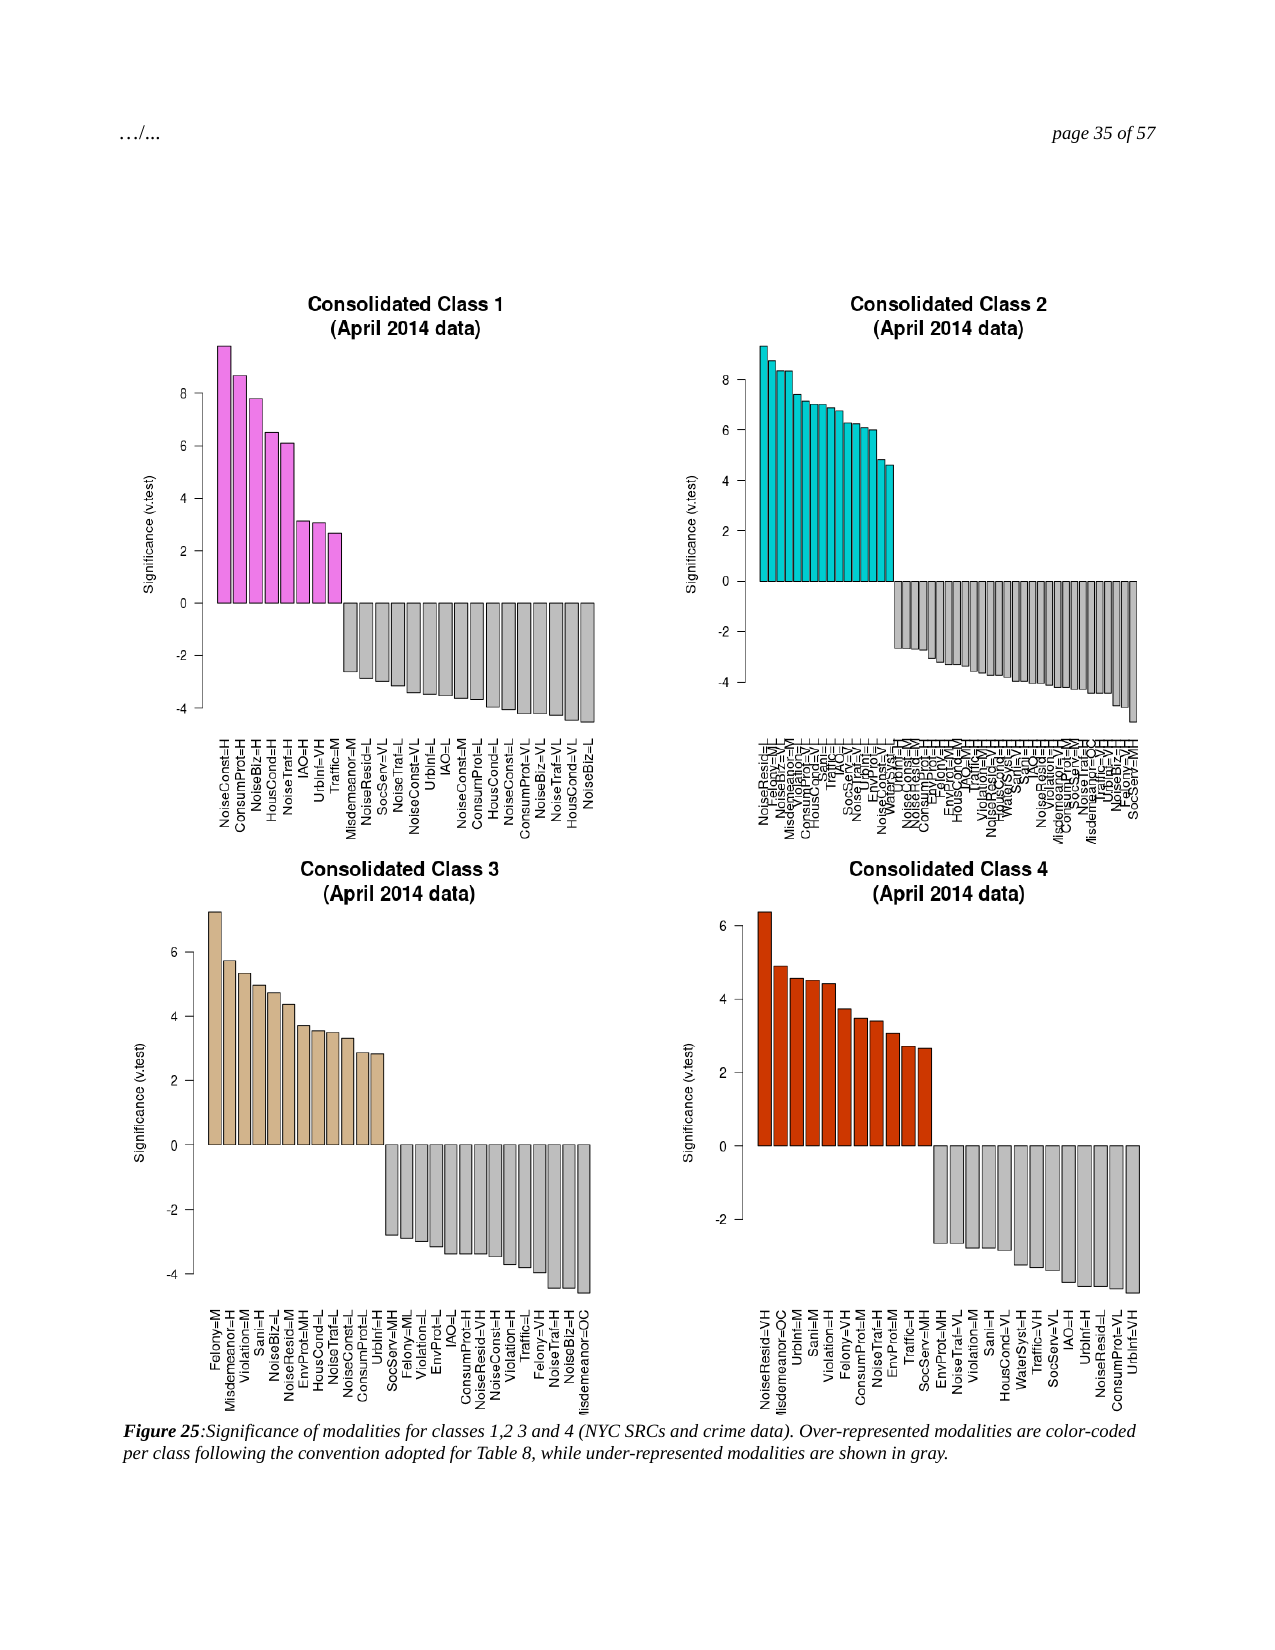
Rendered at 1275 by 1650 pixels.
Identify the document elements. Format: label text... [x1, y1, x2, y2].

picture [135, 286, 1149, 844]
text Figure 25:Significance of modalities for classes 1,2 3 and 4 (NYC SRCs and crime data). Over-represented modalities are color-coded per class following the convention adopted for Table 8, while under-represented modalities are shown in gray. [120, 280, 1158, 1463]
picture [126, 855, 1150, 1415]
